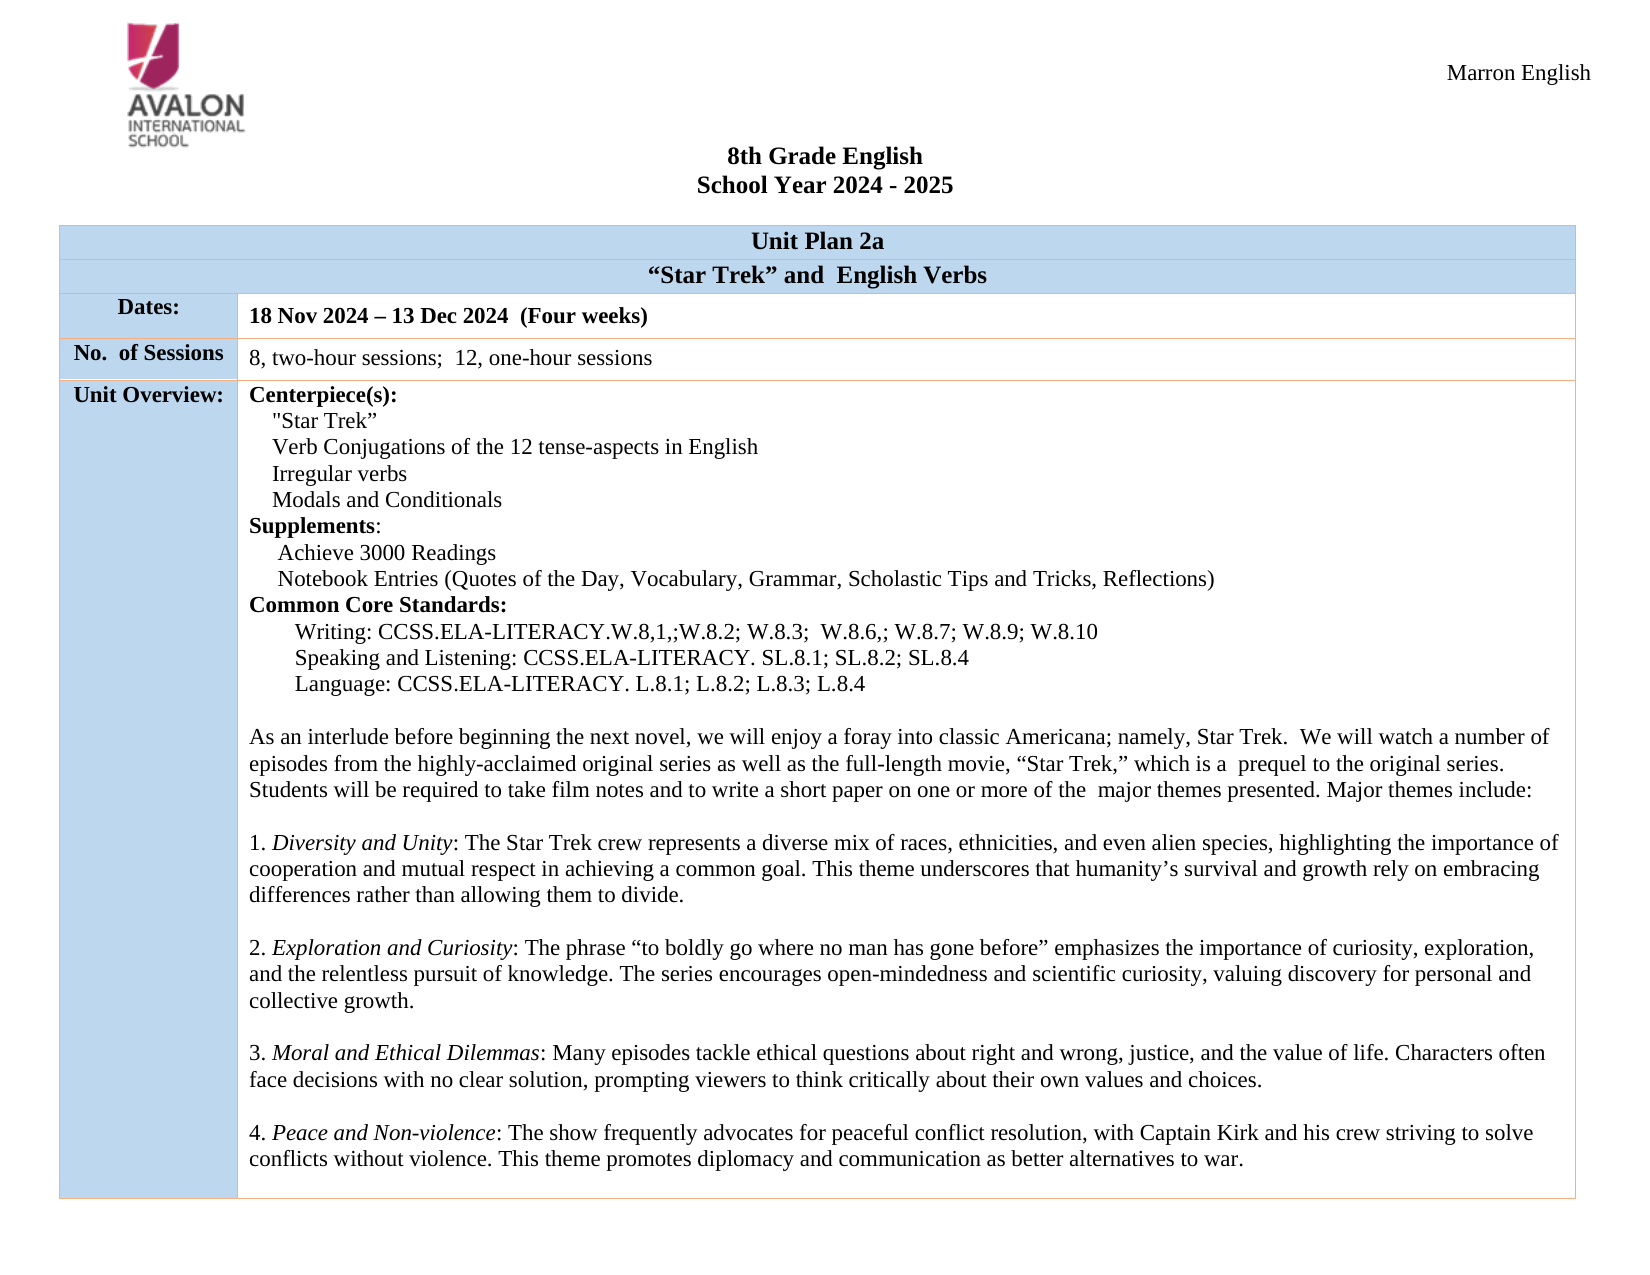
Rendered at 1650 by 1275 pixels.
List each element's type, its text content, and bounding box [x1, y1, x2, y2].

table_header Unit Plan 2a [60, 226, 1575, 259]
text School Year 2024 - 2025 [59, 170, 1591, 199]
table_cell Unit Overview: [60, 381, 237, 1198]
text Marron English [59, 59, 1591, 85]
table_cell “Star Trek” and English Verbs [60, 260, 1575, 293]
table_cell 8, two-hour sessions; 12, one-hour sessions [238, 339, 1575, 379]
table_cell 18 Nov 2024 – 13 Dec 2024 (Four weeks) [238, 294, 1575, 338]
picture [91, 85, 282, 141]
text 8th Grade English [59, 141, 1591, 170]
table_cell Dates: [60, 294, 237, 338]
picture [91, 10, 282, 59]
table_cell Centerpiece(s): "Star Trek” Verb Conjugations of the 12 tense-aspects in English Irregular verbs Modals and Conditionals Supplements: Achieve 3000 Readings Notebook Entries (Quotes of the Day, Vocabulary, Grammar, Scholastic Tips and Tricks, Reflections) Common Core Standards: Writing: CCSS.ELA-LITERACY.W.8,1,;W.8.2; W.8.3; W.8.6,; W.8.7; W.8.9; W.8.10 Speaking and Listening: CCSS.ELA-LITERACY. SL.8.1; SL.8.2; SL.8.4 Language: CCSS.ELA-LITERACY. L.8.1; L.8.2; L.8.3; L.8.4 As an interlude before beginning the next novel, we will enjoy a foray into classic Americana; namely, Star Trek. We will watch a number of episodes from the highly-acclaimed original series as well as the full-length movie, “Star Trek,” which is a prequel to the original series. Students will be required to take film notes and to write a short paper on one or more of the major themes presented. Major themes include: 1. Diversity and Unity: The Star Trek crew represents a diverse mix of races, ethnicities, and even alien species, highlighting the importance of cooperation and mutual respect in achieving a common goal. This theme underscores that humanity’s survival and growth rely on embracing differences rather than allowing them to divide. 2. Exploration and Curiosity: The phrase “to boldly go where no man has gone before” emphasizes the importance of curiosity, exploration, and the relentless pursuit of knowledge. The series encourages open-mindedness and scientific curiosity, valuing discovery for personal and collective growth. 3. Moral and Ethical Dilemmas: Many episodes tackle ethical questions about right and wrong, justice, and the value of life. Characters often face decisions with no clear solution, prompting viewers to think critically about their own values and choices. 4. Peace and Non-violence: The show frequently advocates for peaceful conflict resolution, with Captain Kirk and his crew striving to solve conflicts without violence. This theme promotes diplomacy and communication as better alternatives to war. [238, 381, 1575, 1198]
table_cell No. of Sessions [60, 339, 237, 379]
